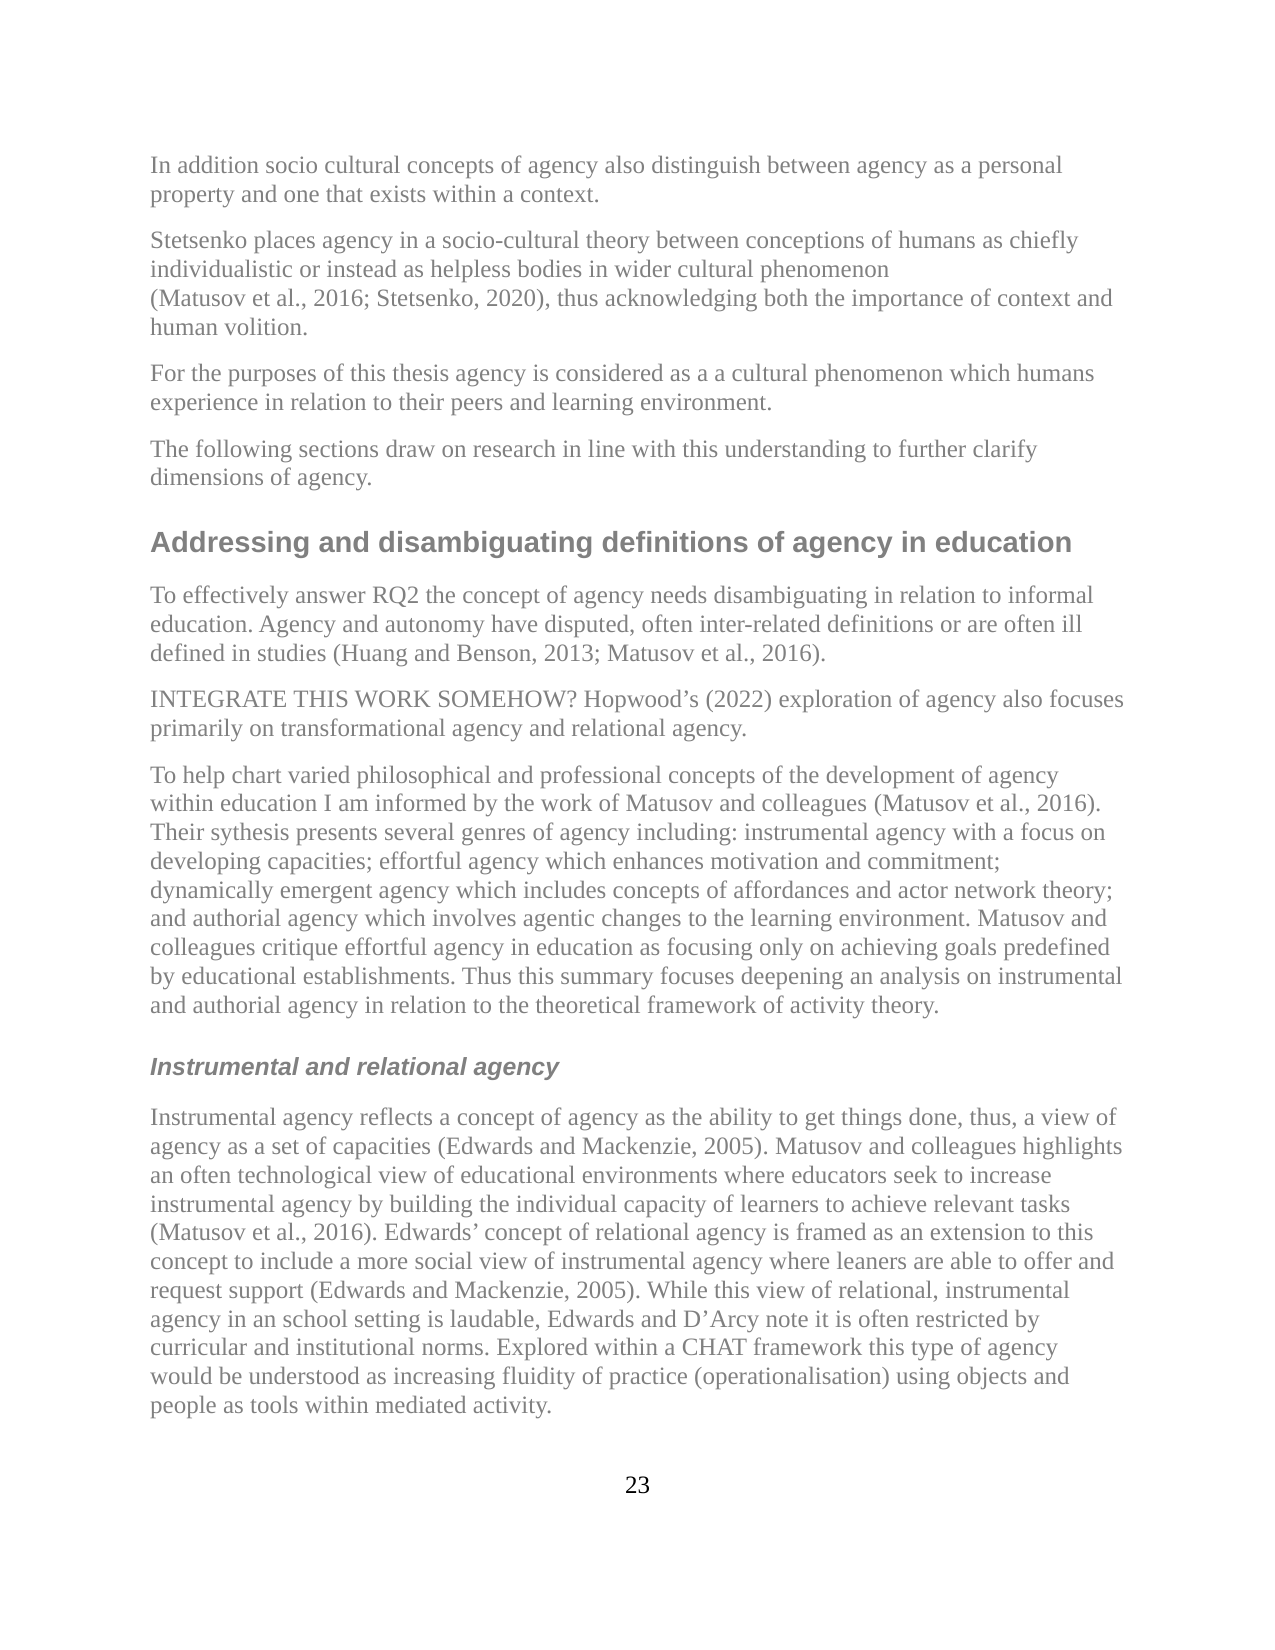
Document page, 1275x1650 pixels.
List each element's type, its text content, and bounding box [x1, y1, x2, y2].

subtitle Addressing and disambiguating definitions of agency in education [150, 525, 1125, 559]
subtitle Instrumental and relational agency [150, 1052, 1125, 1081]
text The following sections draw on research in line with this understanding to further clarify dimensions of agency. [150, 434, 1125, 491]
text For the purposes of this thesis agency is considered as a a cultural phenomenon which humans experience in relation to their peers and learning environment. [150, 358, 1125, 416]
text INTEGRATE THIS WORK SOMEHOW? Hopwood’s (2022) exploration of agency also focuses primarily on transformational agency and relational agency. [150, 684, 1125, 742]
text In addition socio cultural concepts of agency also distinguish between agency as a personal property and one that exists within a context. [150, 150, 1125, 207]
text To effectively answer RQ2 the concept of agency needs disambiguating in relation to informal education. Agency and autonomy have disputed, often inter-related definitions or are often ill defined in studies (Huang and Benson, 2013; Matusov et al., 2016). [150, 580, 1125, 666]
text Stetsenko places agency in a socio-cultural theory between conceptions of humans as chiefly individualistic or instead as helpless bodies in wider cultural phenomenon (Matusov et al., 2016; Stetsenko, 2020), thus acknowledging both the importance of context and human volition. [150, 225, 1125, 340]
text Instrumental agency reflects a concept of agency as the ability to get things done, thus, a view of agency as a set of capacities (Edwards and Mackenzie, 2005). Matusov and colleagues highlights an often technological view of educational environments where educators seek to increase instrumental agency by building the individual capacity of learners to achieve relevant tasks (Matusov et al., 2016). Edwards’ concept of relational agency is framed as an extension to this concept to include a more social view of instrumental agency where leaners are able to offer and request support (Edwards and Mackenzie, 2005). While this view of relational, instrumental agency in an school setting is laudable, Edwards and D’Arcy note it is often restricted by curricular and institutional norms. Explored within a CHAT framework this type of agency would be understood as increasing fluidity of practice (operationalisation) using objects and people as tools within mediated activity. [150, 1102, 1125, 1419]
text To help chart varied philosophical and professional concepts of the development of agency within education I am informed by the work of Matusov and colleagues (Matusov et al., 2016). Their sythesis presents several genres of agency including: instrumental agency with a focus on developing capacities; effortful agency which enhances motivation and commitment; dynamically emergent agency which includes concepts of affordances and actor network theory; and authorial agency which involves agentic changes to the learning environment. Matusov and colleagues critique effortful agency in education as focusing only on achieving goals predefined by educational establishments. Thus this summary focuses deepening an analysis on instrumental and authorial agency in relation to the theoretical framework of activity theory. [150, 760, 1125, 1018]
